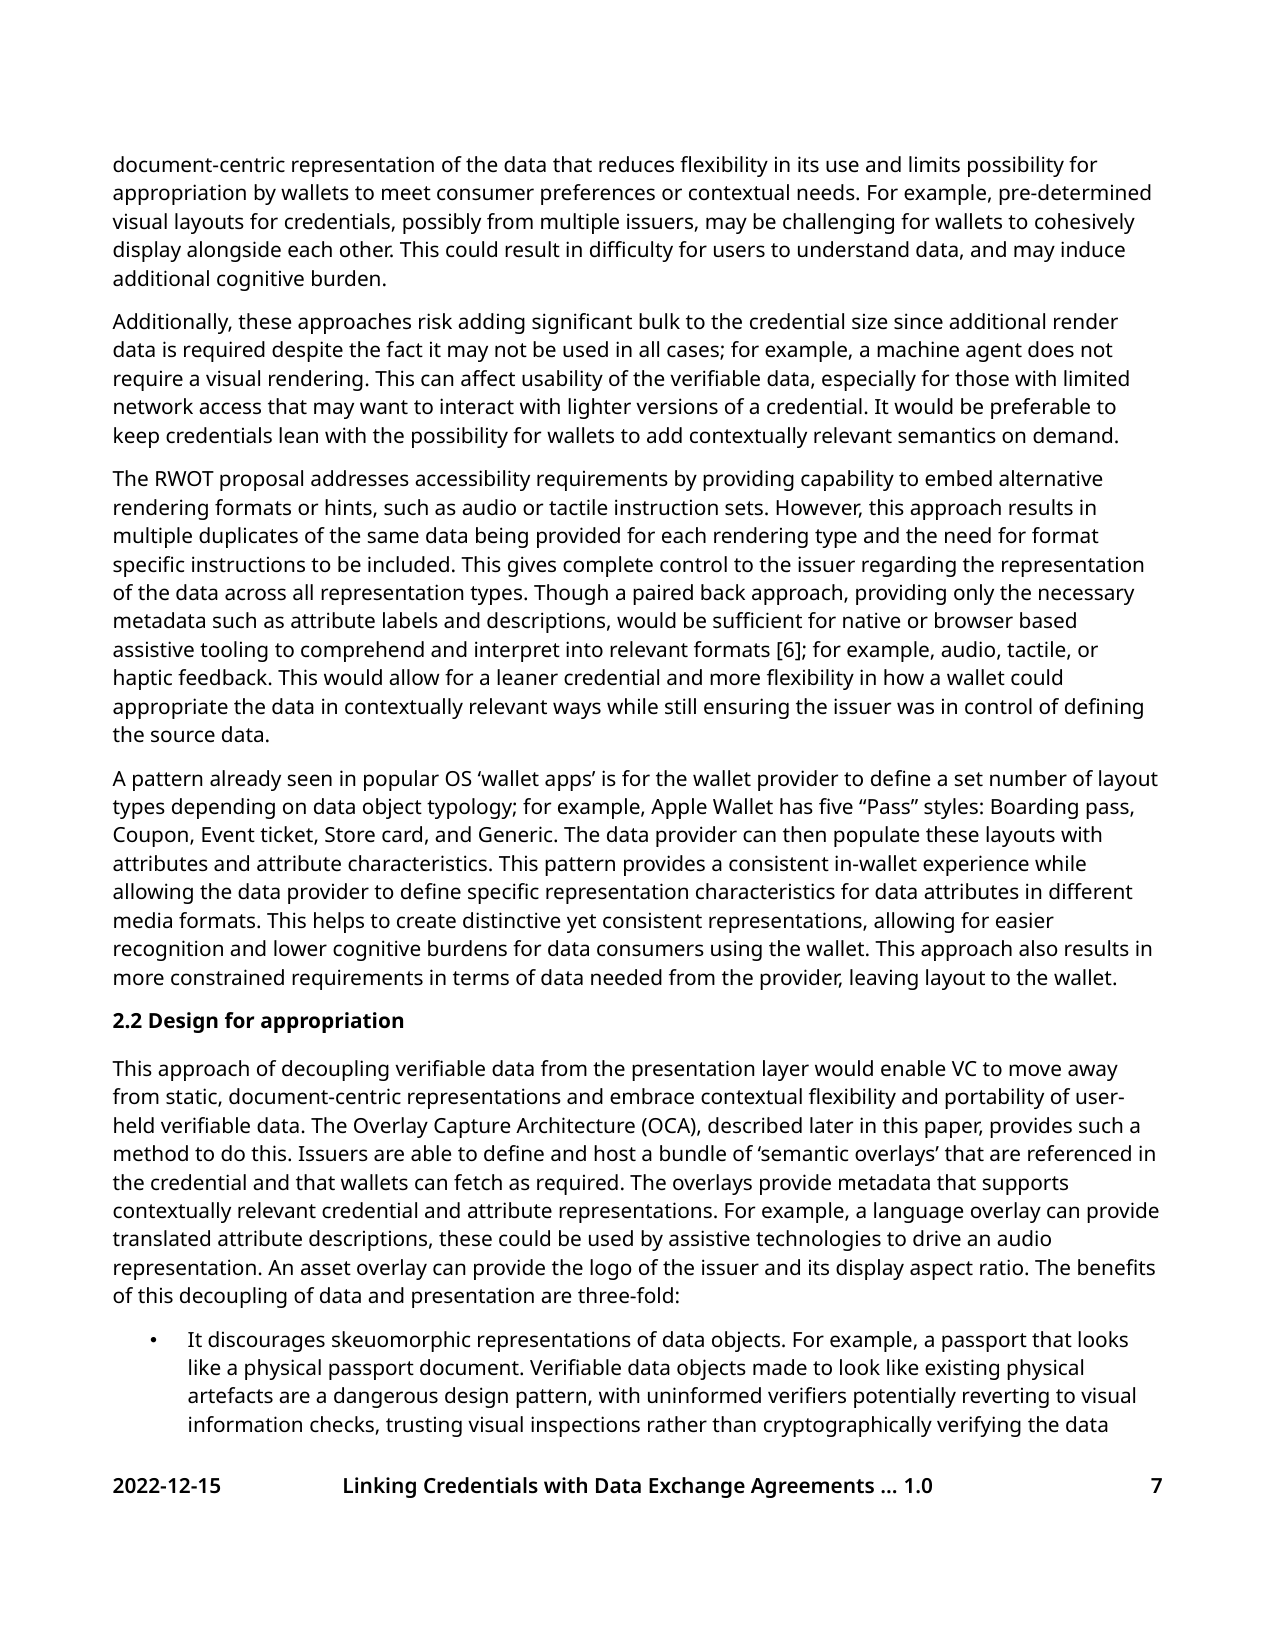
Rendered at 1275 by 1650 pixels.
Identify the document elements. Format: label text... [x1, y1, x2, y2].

list It discourages skeuomorphic representations of data objects. For example, a passport that looks like a physical passport document. Verifiable data objects made to look like existing physical artefacts are a dangerous design pattern, with uninformed verifiers potentially reverting to visual information checks, trusting visual inspections rather than cryptographically verifying the data [150, 1325, 1162, 1438]
text document-centric representation of the data that reduces flexibility in its use and limits possibility for appropriation by wallets to meet consumer preferences or contextual needs. For example, pre-determined visual layouts for credentials, possibly from multiple issuers, may be challenging for wallets to cohesively display alongside each other. This could result in difficulty for users to understand data, and may induce additional cognitive burden. [112, 150, 1162, 292]
text A pattern already seen in popular OS ‘wallet apps’ is for the wallet provider to define a set number of layout types depending on data object typology; for example, Apple Wallet has five “Pass” styles: Boarding pass, Coupon, Event ticket, Store card, and Generic. The data provider can then populate these layouts with attributes and attribute characteristics. This pattern provides a consistent in-wallet experience while allowing the data provider to define specific representation characteristics for data attributes in different media formats. This helps to create distinctive yet consistent representations, allowing for easier recognition and lower cognitive burdens for data consumers using the wallet. This approach also results in more constrained requirements in terms of data needed from the provider, leaving layout to the wallet. [112, 764, 1162, 991]
text This approach of decoupling verifiable data from the presentation layer would enable VC to move away from static, document-centric representations and embrace contextual flexibility and portability of user-held verifiable data. The Overlay Capture Architecture (OCA), described later in this paper, provides such a method to do this. Issuers are able to define and host a bundle of ‘semantic overlays’ that are referenced in the credential and that wallets can fetch as required. The overlays provide metadata that supports contextually relevant credential and attribute representations. For example, a language overlay can provide translated attribute descriptions, these could be used by assistive technologies to drive an audio representation. An asset overlay can provide the logo of the issuer and its display aspect ratio. The benefits of this decoupling of data and presentation are three-fold: [112, 1054, 1162, 1310]
text The RWOT proposal addresses accessibility requirements by providing capability to embed alternative rendering formats or hints, such as audio or tactile instruction sets. However, this approach results in multiple duplicates of the same data being provided for each rendering type and the need for format specific instructions to be included. This gives complete control to the issuer regarding the representation of the data across all representation types. Though a paired back approach, providing only the necessary metadata such as attribute labels and descriptions, would be sufficient for native or browser based assistive tooling to comprehend and interpret into relevant formats [6]; for example, audio, tactile, or haptic feedback. This would allow for a leaner credential and more flexibility in how a wallet could appropriate the data in contextually relevant ways while still ensuring the issuer was in control of defining the source data. [112, 464, 1162, 749]
subtitle 2.2 Design for appropriation [112, 1006, 1162, 1035]
text Additionally, these approaches risk adding significant bulk to the credential size since additional render data is required despite the fact it may not be used in all cases; for example, a machine agent does not require a visual rendering. This can affect usability of the verifiable data, especially for those with limited network access that may want to interact with lighter versions of a credential. It would be preferable to keep credentials lean with the possibility for wallets to add contextually relevant semantics on demand. [112, 307, 1162, 449]
